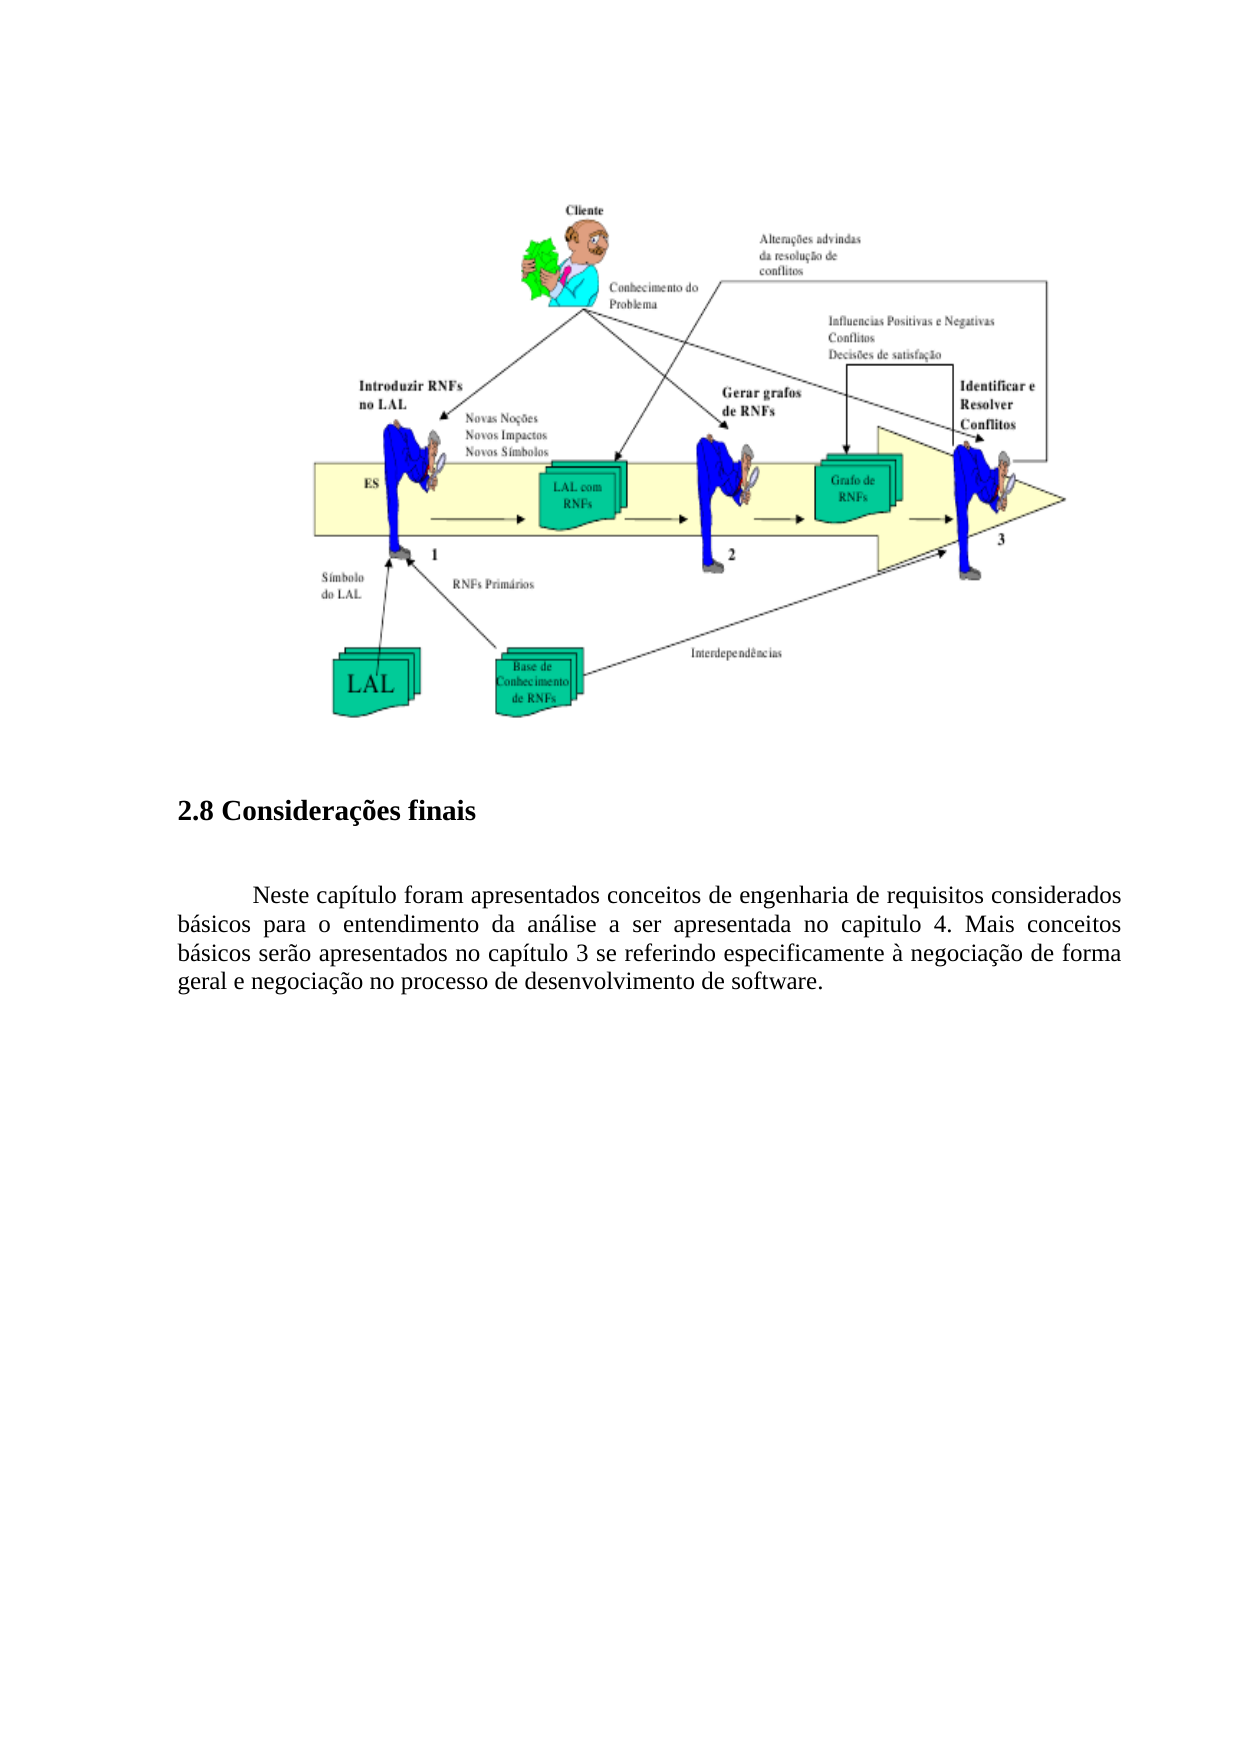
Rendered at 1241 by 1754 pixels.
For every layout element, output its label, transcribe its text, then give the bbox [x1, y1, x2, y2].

text 2.8 Considerações finais [177, 793, 1122, 826]
text Neste capítulo foram apresentados conceitos de engenharia de requisitos considerados básicos para o entendimento da análise a ser apresentada no capitulo 4. Mais conceitos básicos serão apresentados no capítulo 3 se referindo especificamente à negociação de forma geral e negociação no processo de desenvolvimento de software. [177, 880, 1122, 995]
